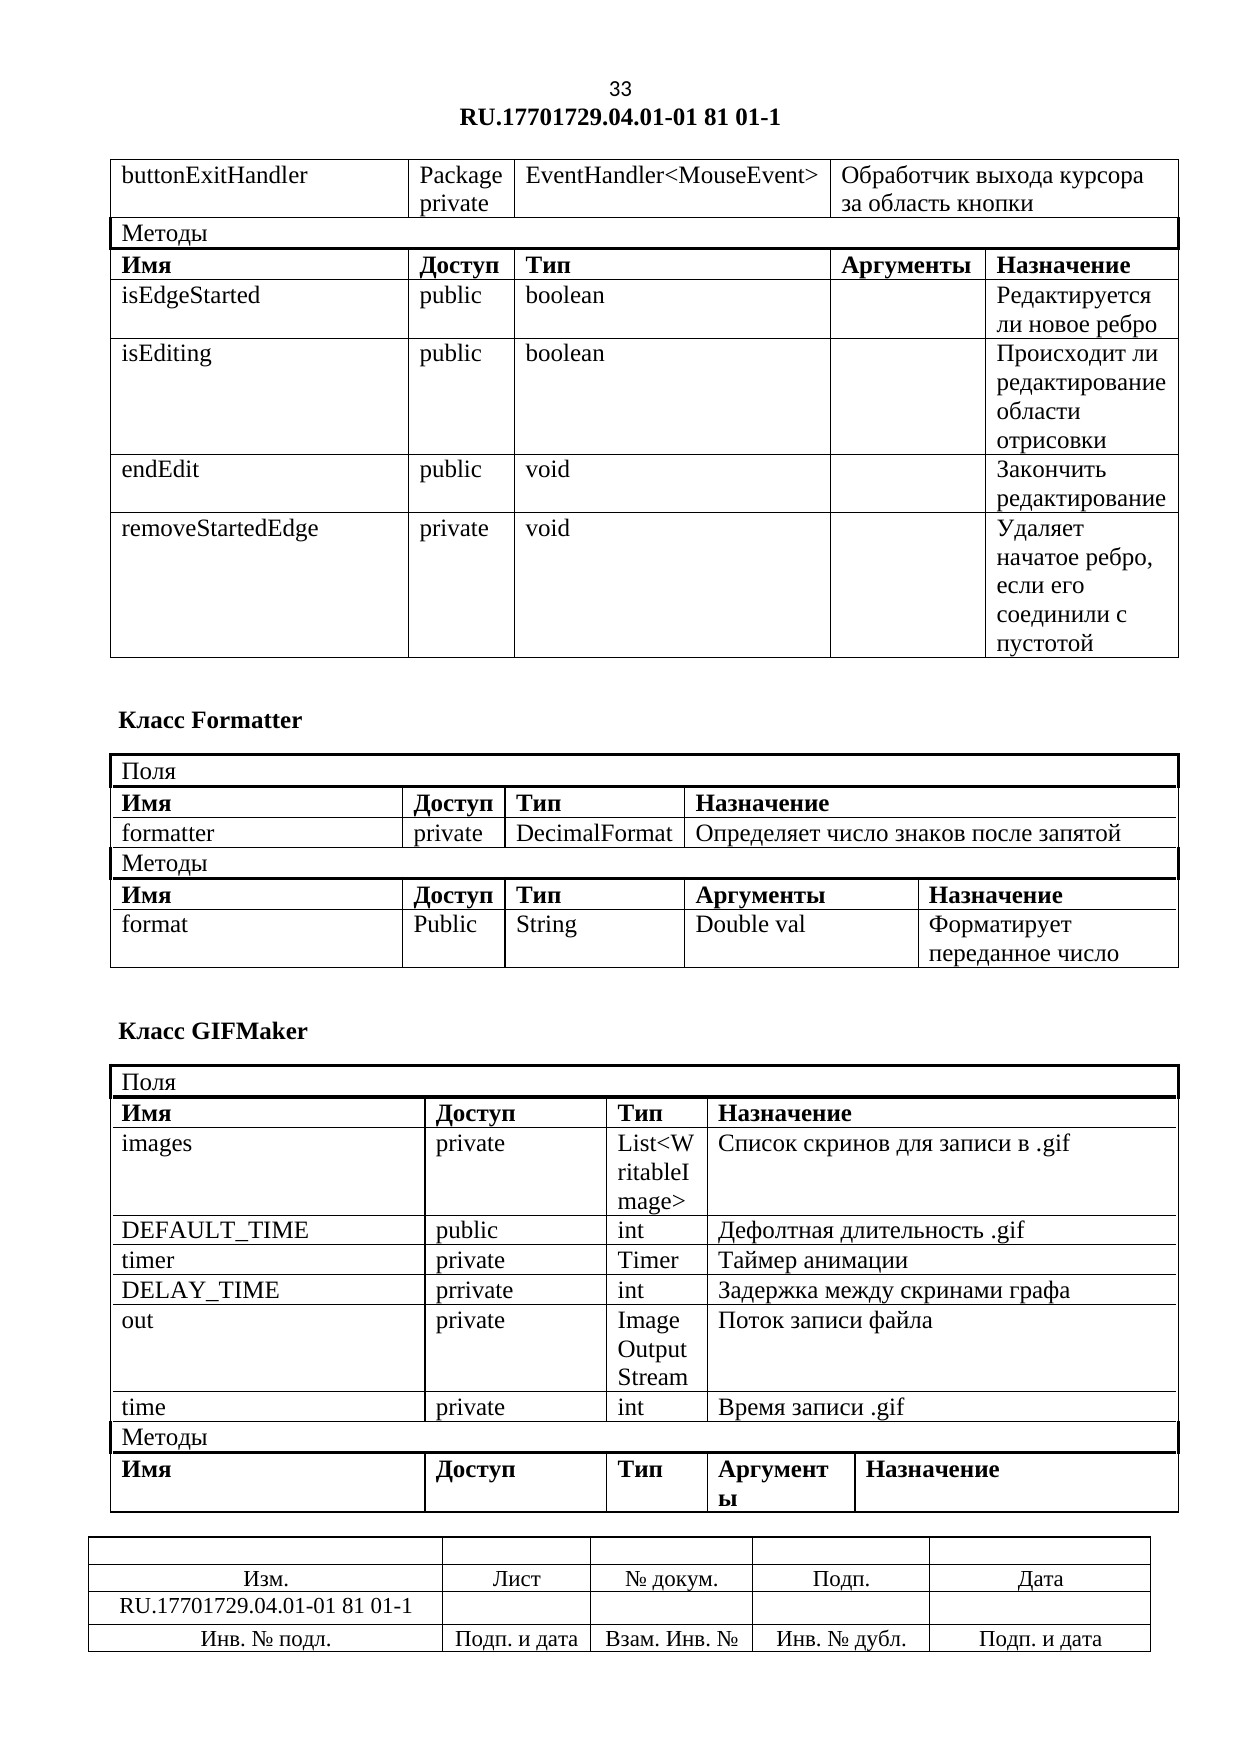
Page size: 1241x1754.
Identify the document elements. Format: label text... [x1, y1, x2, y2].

table_cell Double val [685, 910, 918, 967]
table_cell Назначение [685, 785, 1178, 817]
table_cell [831, 280, 985, 337]
table_cell Доступ [403, 788, 504, 817]
table_cell DecimalFormat [506, 818, 684, 847]
table_cell Назначение [856, 1451, 1178, 1511]
table_cell Тип [607, 1099, 707, 1127]
table_cell int [607, 1392, 707, 1421]
table_cell Назначение [919, 877, 1178, 908]
table_cell isEditing [111, 339, 408, 453]
table_cell ImageOutputStream [607, 1305, 707, 1391]
table_cell private [426, 1245, 606, 1274]
table_cell format [111, 909, 402, 967]
table_cell Тип [506, 880, 684, 908]
table_cell int [607, 1216, 707, 1244]
table_cell List<WritableImage> [607, 1128, 707, 1214]
table_cell private [426, 1305, 606, 1391]
table_cell time [111, 1391, 424, 1421]
table_cell private [403, 818, 504, 847]
table_cell EventHandler<MouseEvent> [515, 160, 830, 217]
table_cell public [426, 1216, 606, 1244]
table_cell Имя [111, 1451, 424, 1511]
table_cell formatter [111, 817, 402, 847]
table_header Поля [112, 1067, 1177, 1095]
table_cell Удаляет начатое ребро, если его соединили с пустотой [986, 513, 1178, 657]
table_cell Имя [111, 250, 408, 279]
table_cell Public [403, 910, 504, 967]
table_cell [831, 339, 985, 453]
table_cell images [111, 1127, 424, 1214]
table_cell private [426, 1392, 606, 1421]
table_cell Доступ [409, 250, 514, 279]
table_cell public [409, 455, 514, 512]
table_cell Время записи .gif [708, 1391, 1178, 1421]
table_cell Аргументы [831, 250, 985, 279]
table_cell Методы [112, 1421, 1177, 1451]
table_cell Доступ [403, 880, 504, 908]
table_cell Форматирует переданное число [919, 909, 1178, 967]
table_header Поля [112, 756, 1177, 785]
table_cell boolean [515, 339, 830, 453]
table_cell Доступ [426, 1454, 606, 1511]
table_cell isEdgeStarted [111, 280, 408, 337]
table_cell removeStartedEdge [111, 513, 408, 657]
table_cell [831, 455, 985, 512]
text Класс GIFMaker [118, 1016, 1181, 1044]
table_cell endEdit [111, 455, 408, 512]
table_cell prrivate [426, 1275, 606, 1304]
table_cell Редактируется ли новое ребро [986, 280, 1178, 337]
table_cell public [409, 280, 514, 337]
table_cell Обработчик выхода курсора за область кнопки [831, 160, 1178, 217]
table_cell String [506, 910, 684, 967]
table_cell void [515, 455, 830, 512]
table_cell Тип [506, 788, 684, 817]
table_cell Методы [112, 218, 1177, 247]
table_cell Timer [607, 1245, 707, 1274]
table_cell int [607, 1275, 707, 1304]
table_cell void [515, 513, 830, 657]
table_cell Задержка между скринами графа [708, 1274, 1178, 1304]
table_cell Происходит ли редактирование области отрисовки [986, 339, 1178, 453]
table_cell Назначение [708, 1095, 1178, 1127]
table_cell Определяет число знаков после запятой [685, 817, 1178, 847]
table_cell Аргументы [685, 880, 918, 908]
table_cell Таймер анимации [708, 1244, 1178, 1274]
table_cell Доступ [426, 1099, 606, 1127]
table_cell Дефолтная длительность .gif [708, 1215, 1178, 1244]
table_cell Имя [111, 877, 402, 908]
table_cell public [409, 339, 514, 453]
table_cell private [409, 513, 514, 657]
table_cell buttonExitHandler [111, 160, 408, 217]
table_cell [831, 513, 985, 657]
table_cell private [426, 1128, 606, 1214]
table_cell Имя [111, 785, 402, 817]
table_cell Назначение [986, 250, 1178, 279]
table_cell Методы [112, 847, 1177, 877]
table_cell Список скринов для записи в .gif [708, 1127, 1178, 1214]
table_cell timer [111, 1244, 424, 1274]
table_cell Имя [111, 1095, 424, 1127]
table_cell DEFAULT_TIME [111, 1215, 424, 1244]
table_cell Поток записи файла [708, 1304, 1178, 1391]
table_cell Тип [607, 1454, 707, 1511]
table_cell DELAY_TIME [111, 1274, 424, 1304]
table_cell Закончить редактирование [986, 455, 1178, 512]
table_cell Аргументы [708, 1454, 854, 1511]
table_cell Тип [515, 250, 830, 279]
table_cell Package private [409, 160, 514, 217]
table_cell boolean [515, 280, 830, 337]
text Класс Formatter [118, 706, 1181, 734]
table_cell out [111, 1304, 424, 1391]
